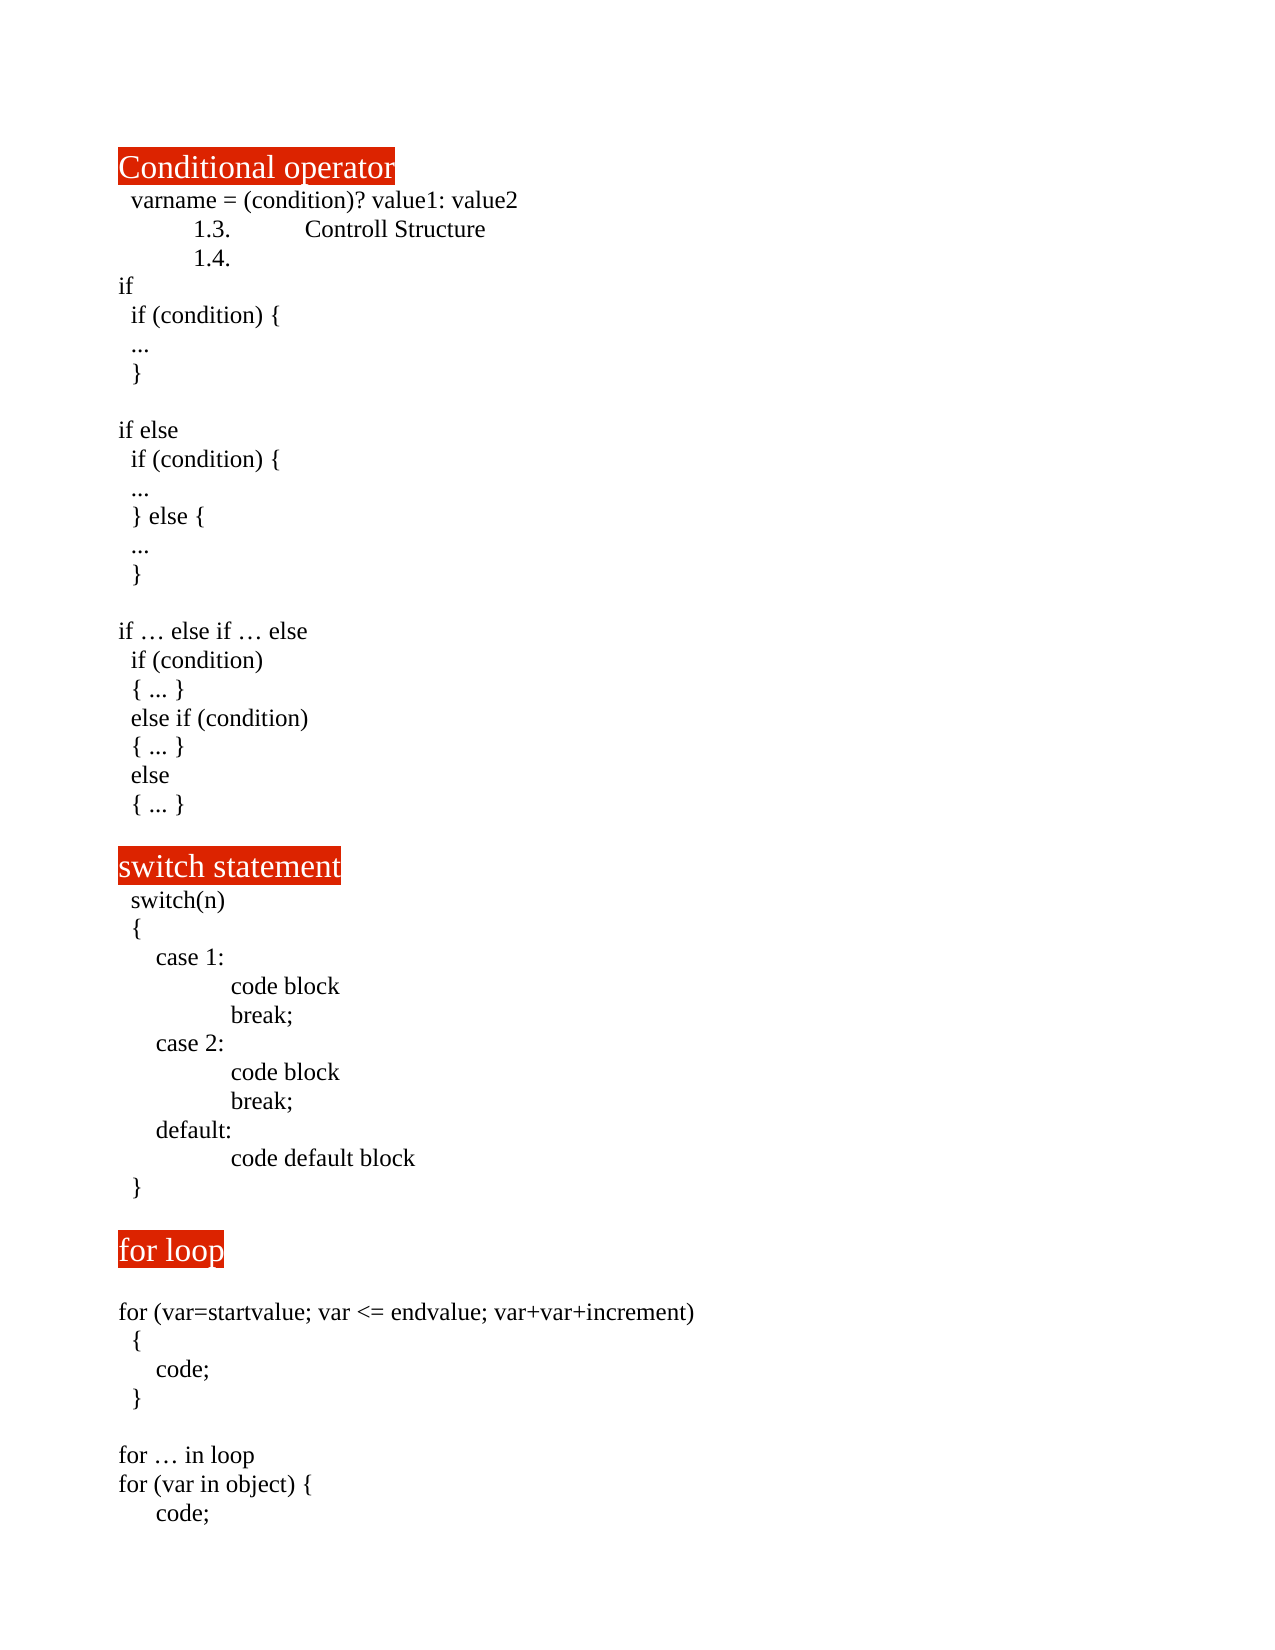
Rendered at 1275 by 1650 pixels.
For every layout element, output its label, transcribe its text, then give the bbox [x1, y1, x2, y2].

text if … else if … else [118, 616, 1157, 645]
text default: [118, 1115, 1157, 1143]
text code; [118, 1498, 1157, 1527]
text switch(n) [118, 885, 1157, 913]
text else if (condition) [118, 703, 1157, 731]
text break; [118, 1000, 1157, 1028]
text code; [118, 1354, 1157, 1383]
text for loop [118, 1230, 1157, 1268]
text { ... } [118, 731, 1157, 760]
text break; [118, 1086, 1157, 1115]
text for … in loop [118, 1441, 1157, 1469]
text switch statement [118, 846, 1157, 885]
list Controll Structure [193, 214, 1157, 243]
text } [118, 358, 1157, 386]
text { [118, 913, 1157, 942]
text } else { [118, 501, 1157, 530]
text Conditional operator [118, 147, 1157, 185]
text for (var in object) { [118, 1469, 1157, 1498]
text if (condition) [118, 645, 1157, 674]
text case 2: [118, 1028, 1157, 1057]
text ... [118, 329, 1157, 358]
text } [118, 559, 1157, 588]
text { [118, 1326, 1157, 1354]
text } [118, 1383, 1157, 1412]
text if (condition) { [118, 300, 1157, 329]
text { ... } [118, 674, 1157, 703]
text if else [118, 415, 1157, 444]
text for (var=startvalue; var <= endvalue; var+var+increment) [118, 1297, 1157, 1326]
text { ... } [118, 789, 1157, 818]
text else [118, 760, 1157, 789]
text varname = (condition)? value1: value2 [118, 185, 1157, 214]
text } [118, 1172, 1157, 1201]
text ... [118, 530, 1157, 559]
text case 1: [118, 942, 1157, 971]
text if [118, 271, 1157, 300]
text ... [118, 473, 1157, 501]
text code block [118, 971, 1157, 1000]
text code default block [118, 1143, 1157, 1172]
text if (condition) { [118, 444, 1157, 473]
text code block [118, 1057, 1157, 1086]
